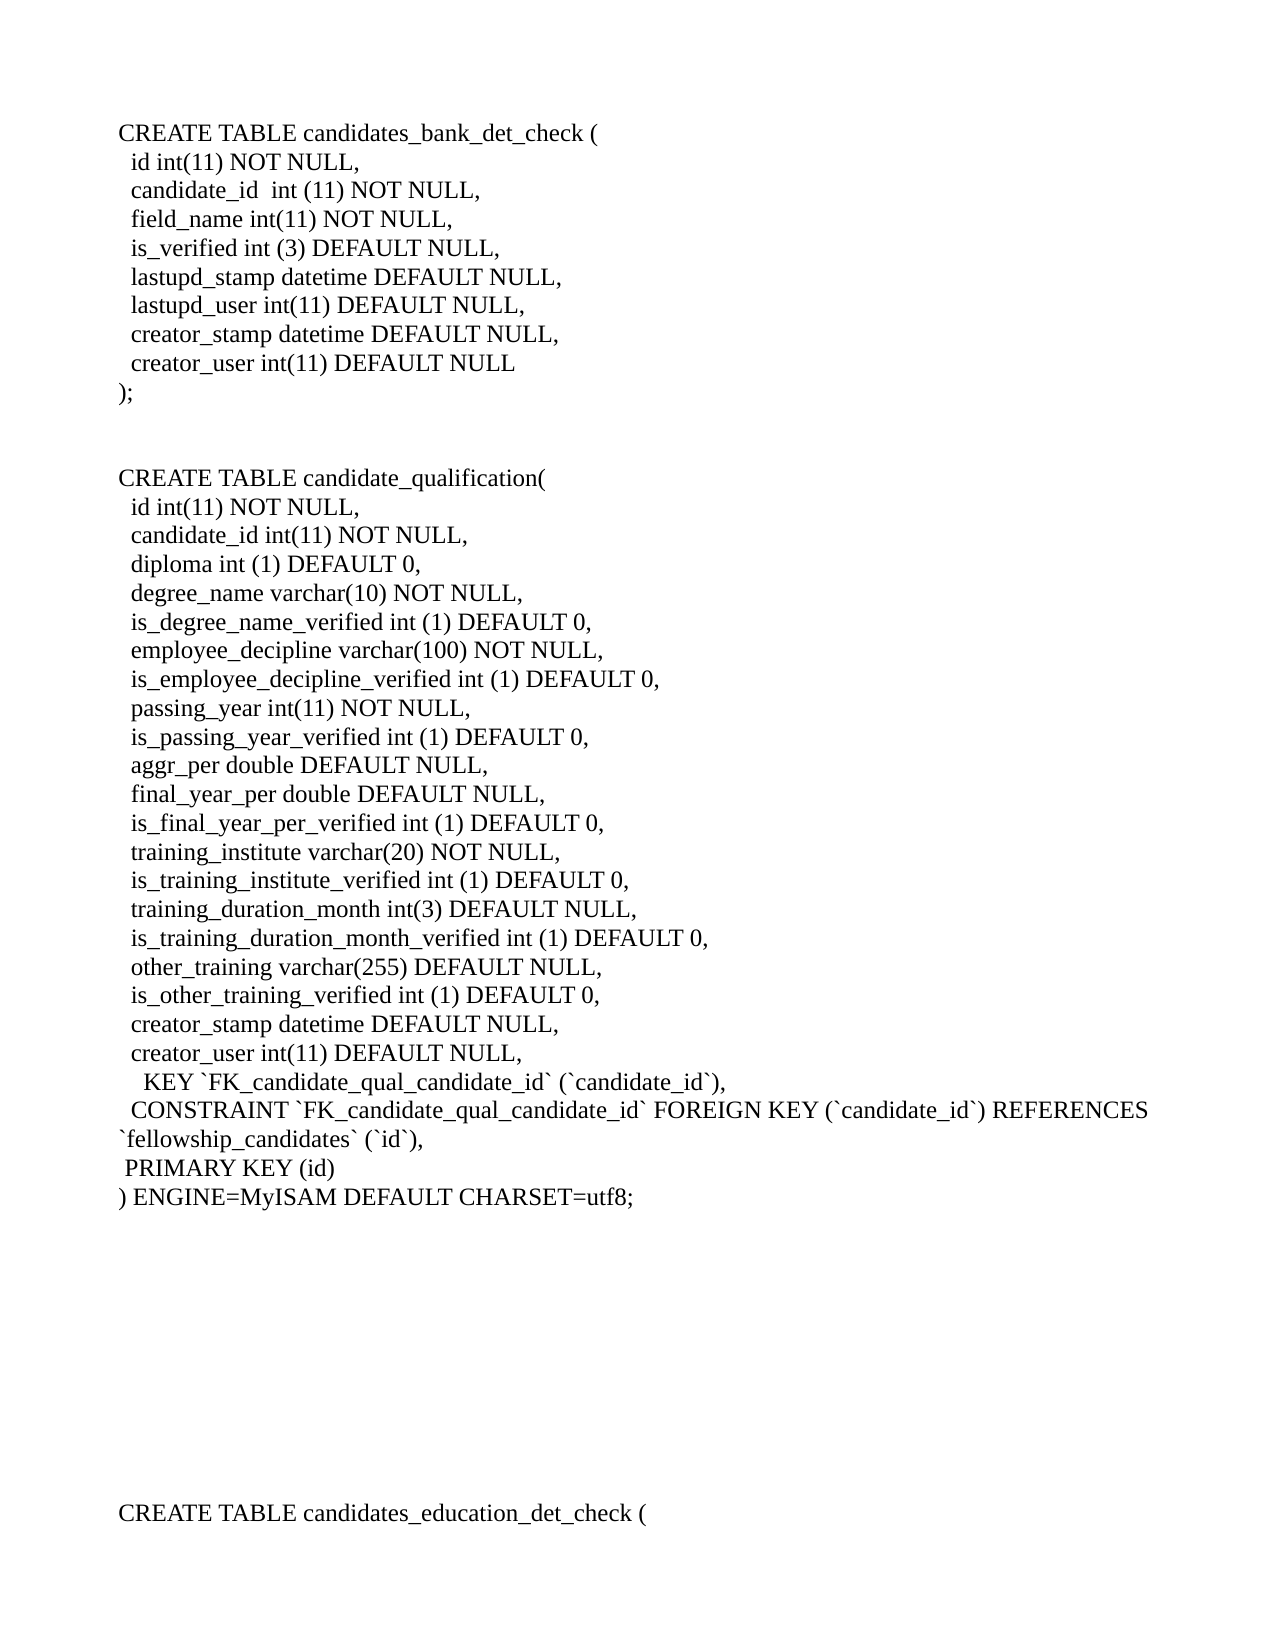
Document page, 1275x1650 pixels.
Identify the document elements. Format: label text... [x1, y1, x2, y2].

text field_name int(11) NOT NULL, [118, 204, 1157, 233]
text is_other_training_verified int (1) DEFAULT 0, [118, 981, 1157, 1009]
text is_degree_name_verified int (1) DEFAULT 0, [118, 607, 1157, 636]
text creator_user int(11) DEFAULT NULL [118, 348, 1157, 377]
text training_institute varchar(20) NOT NULL, [118, 837, 1157, 866]
text employee_decipline varchar(100) NOT NULL, [118, 636, 1157, 664]
text passing_year int(11) NOT NULL, [118, 693, 1157, 722]
text lastupd_stamp datetime DEFAULT NULL, [118, 262, 1157, 291]
text degree_name varchar(10) NOT NULL, [118, 578, 1157, 607]
text is_training_institute_verified int (1) DEFAULT 0, [118, 866, 1157, 894]
text id int(11) NOT NULL, [118, 147, 1157, 176]
text KEY `FK_candidate_qual_candidate_id` (`candidate_id`), [118, 1067, 1157, 1096]
text CREATE TABLE candidates_education_det_check ( [118, 1498, 1157, 1527]
text creator_stamp datetime DEFAULT NULL, [118, 1009, 1157, 1038]
text lastupd_user int(11) DEFAULT NULL, [118, 291, 1157, 319]
text candidate_id int(11) NOT NULL, [118, 521, 1157, 549]
text candidate_id int (11) NOT NULL, [118, 176, 1157, 204]
text ) ENGINE=MyISAM DEFAULT CHARSET=utf8; [118, 1182, 1157, 1211]
text creator_user int(11) DEFAULT NULL, [118, 1038, 1157, 1067]
text aggr_per double DEFAULT NULL, [118, 751, 1157, 779]
text is_verified int (3) DEFAULT NULL, [118, 233, 1157, 262]
text creator_stamp datetime DEFAULT NULL, [118, 319, 1157, 348]
text final_year_per double DEFAULT NULL, [118, 779, 1157, 808]
text other_training varchar(255) DEFAULT NULL, [118, 952, 1157, 981]
text CONSTRAINT `FK_candidate_qual_candidate_id` FOREIGN KEY (`candidate_id`) REFERENCES `fellowship_candidates` (`id`), [118, 1096, 1157, 1153]
text diploma int (1) DEFAULT 0, [118, 549, 1157, 578]
text CREATE TABLE candidates_bank_det_check ( [118, 118, 1157, 147]
text training_duration_month int(3) DEFAULT NULL, [118, 894, 1157, 923]
text CREATE TABLE candidate_qualification( [118, 463, 1157, 492]
text is_passing_year_verified int (1) DEFAULT 0, [118, 722, 1157, 751]
text is_employee_decipline_verified int (1) DEFAULT 0, [118, 664, 1157, 693]
text is_training_duration_month_verified int (1) DEFAULT 0, [118, 923, 1157, 952]
text id int(11) NOT NULL, [118, 492, 1157, 521]
text PRIMARY KEY (id) [118, 1153, 1157, 1182]
text ); [118, 377, 1157, 406]
text is_final_year_per_verified int (1) DEFAULT 0, [118, 808, 1157, 837]
